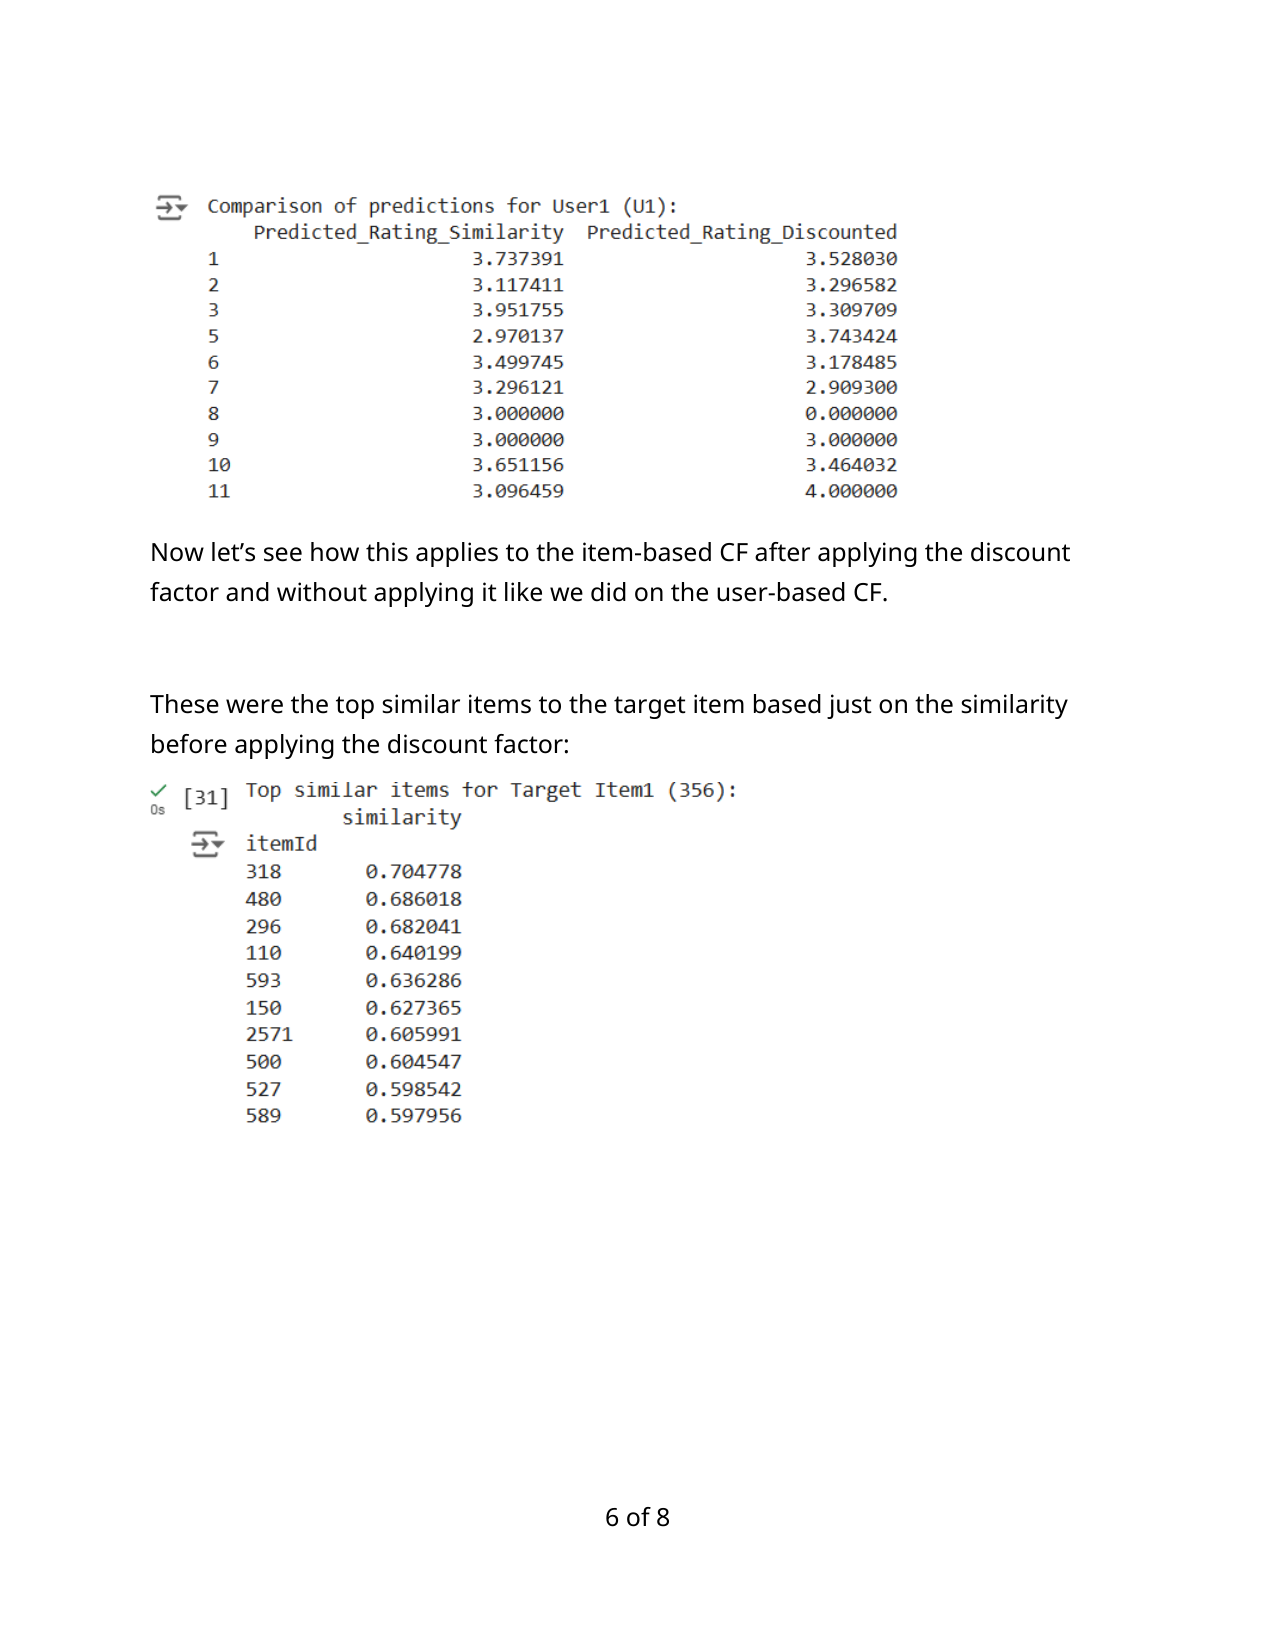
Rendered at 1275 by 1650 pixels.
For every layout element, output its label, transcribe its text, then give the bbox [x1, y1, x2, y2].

text These were the top similar items to the target item based just on the similarity before applying the discount factor: [150, 687, 1125, 760]
text [150, 150, 1125, 189]
text Now let’s see how this applies to the item-based CF after applying the discount factor and without applying it like we did on the user-based CF. [150, 535, 1125, 608]
